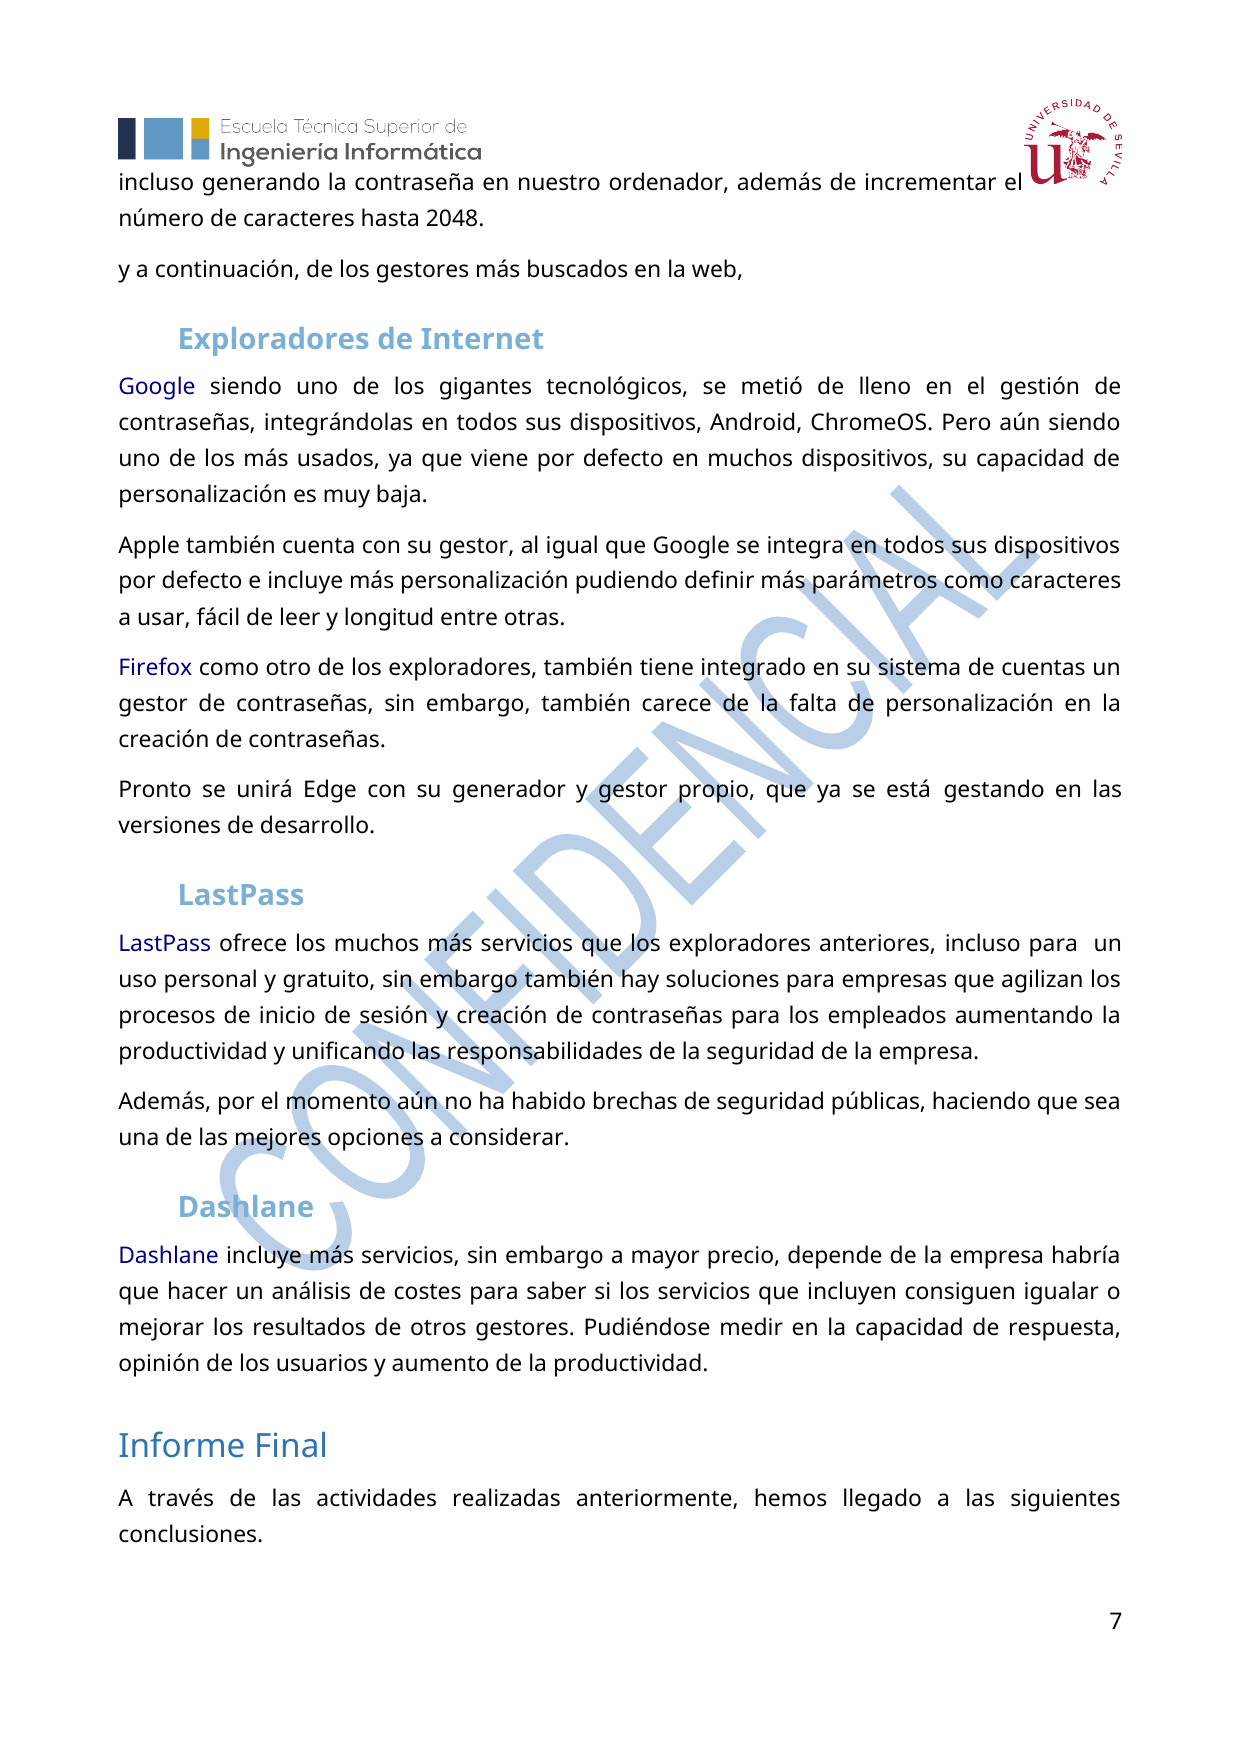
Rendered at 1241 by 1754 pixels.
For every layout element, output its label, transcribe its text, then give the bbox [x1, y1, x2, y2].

text y a continuación, de los gestores más buscados en la web, [118, 253, 1122, 284]
text A través de las actividades realizadas anteriormente, hemos llegado a las siguientes conclusiones. [118, 1482, 1122, 1549]
picture [118, 118, 481, 167]
text Además, por el momento aún no ha habido brechas de seguridad públicas, haciendo que sea una de las mejores opciones a considerar. [307, 1085, 409, 1152]
subtitle [536, 874, 639, 914]
subtitle Informe Final [118, 1422, 1122, 1467]
subtitle LastPass [177, 874, 554, 914]
subtitle [635, 874, 1122, 914]
text LastPass ofrece los muchos más servicios que los exploradores anteriores, incluso para un uso personal y gratuito, sin embargo también hay soluciones para empresas que agilizan los procesos de inicio de sesión y creación de contraseñas para los empleados aumentando la productividad y unificando las responsabilidades de la seguridad de la empresa. [447, 927, 1122, 1066]
text Además, por el momento aún no ha habido brechas de seguridad públicas, haciendo que sea una de las mejores opciones a considerar. [380, 1085, 1122, 1152]
text Además, por el momento aún no ha habido brechas de seguridad públicas, haciendo que sea una de las mejores opciones a considerar. [118, 1085, 310, 1152]
subtitle Dashlane [177, 1186, 241, 1226]
text incluso generando la contraseña en nuestro ordenador, además de incrementar el número de caracteres hasta 2048. [118, 166, 1122, 233]
text Apple también cuenta con su gestor, al igual que Google se integra en todos sus dispositivos por defecto e incluye más personalización pudiendo definir más parámetros como caracteres a usar, fácil de leer y longitud entre otras. [118, 528, 1122, 632]
text Firefox como otro de los exploradores, también tiene integrado en su sistema de cuentas un gestor de contraseñas, sin embargo, también carece de la falta de personalización en la creación de contraseñas. [118, 651, 1122, 754]
text Dashlane incluye más servicios, sin embargo a mayor precio, depende de la empresa habría que hacer un análisis de costes para saber si los servicios que incluyen consiguen igualar o mejorar los resultados de otros gestores. Pudiéndose medir en la capacidad de respuesta, opinión de los usuarios y aumento de la productividad. [118, 1239, 1122, 1378]
subtitle Exploradores de Internet [177, 318, 1122, 358]
text Pronto se unirá Edge con su generador y gestor propio, que ya se está gestando en las versiones de desarrollo. [608, 773, 1122, 841]
subtitle Dashlane [236, 1186, 1122, 1226]
picture [1024, 99, 1123, 185]
text Google siendo uno de los gigantes tecnológicos, se metió de lleno en el gestión de contraseñas, integrándolas en todos sus dispositivos, Android, ChromeOS. Pero aún siendo uno de los más usados, ya que viene por defecto en muchos dispositivos, su capacidad de personalización es muy baja. [118, 370, 1122, 509]
text Pronto se unirá Edge con su generador y gestor propio, que ya se está gestando en las versiones de desarrollo. [118, 773, 626, 841]
text LastPass ofrece los muchos más servicios que los exploradores anteriores, incluso para un uso personal y gratuito, sin embargo también hay soluciones para empresas que agilizan los procesos de inicio de sesión y creación de contraseñas para los empleados aumentando la productividad y unificando las responsabilidades de la seguridad de la empresa. [118, 927, 529, 1066]
